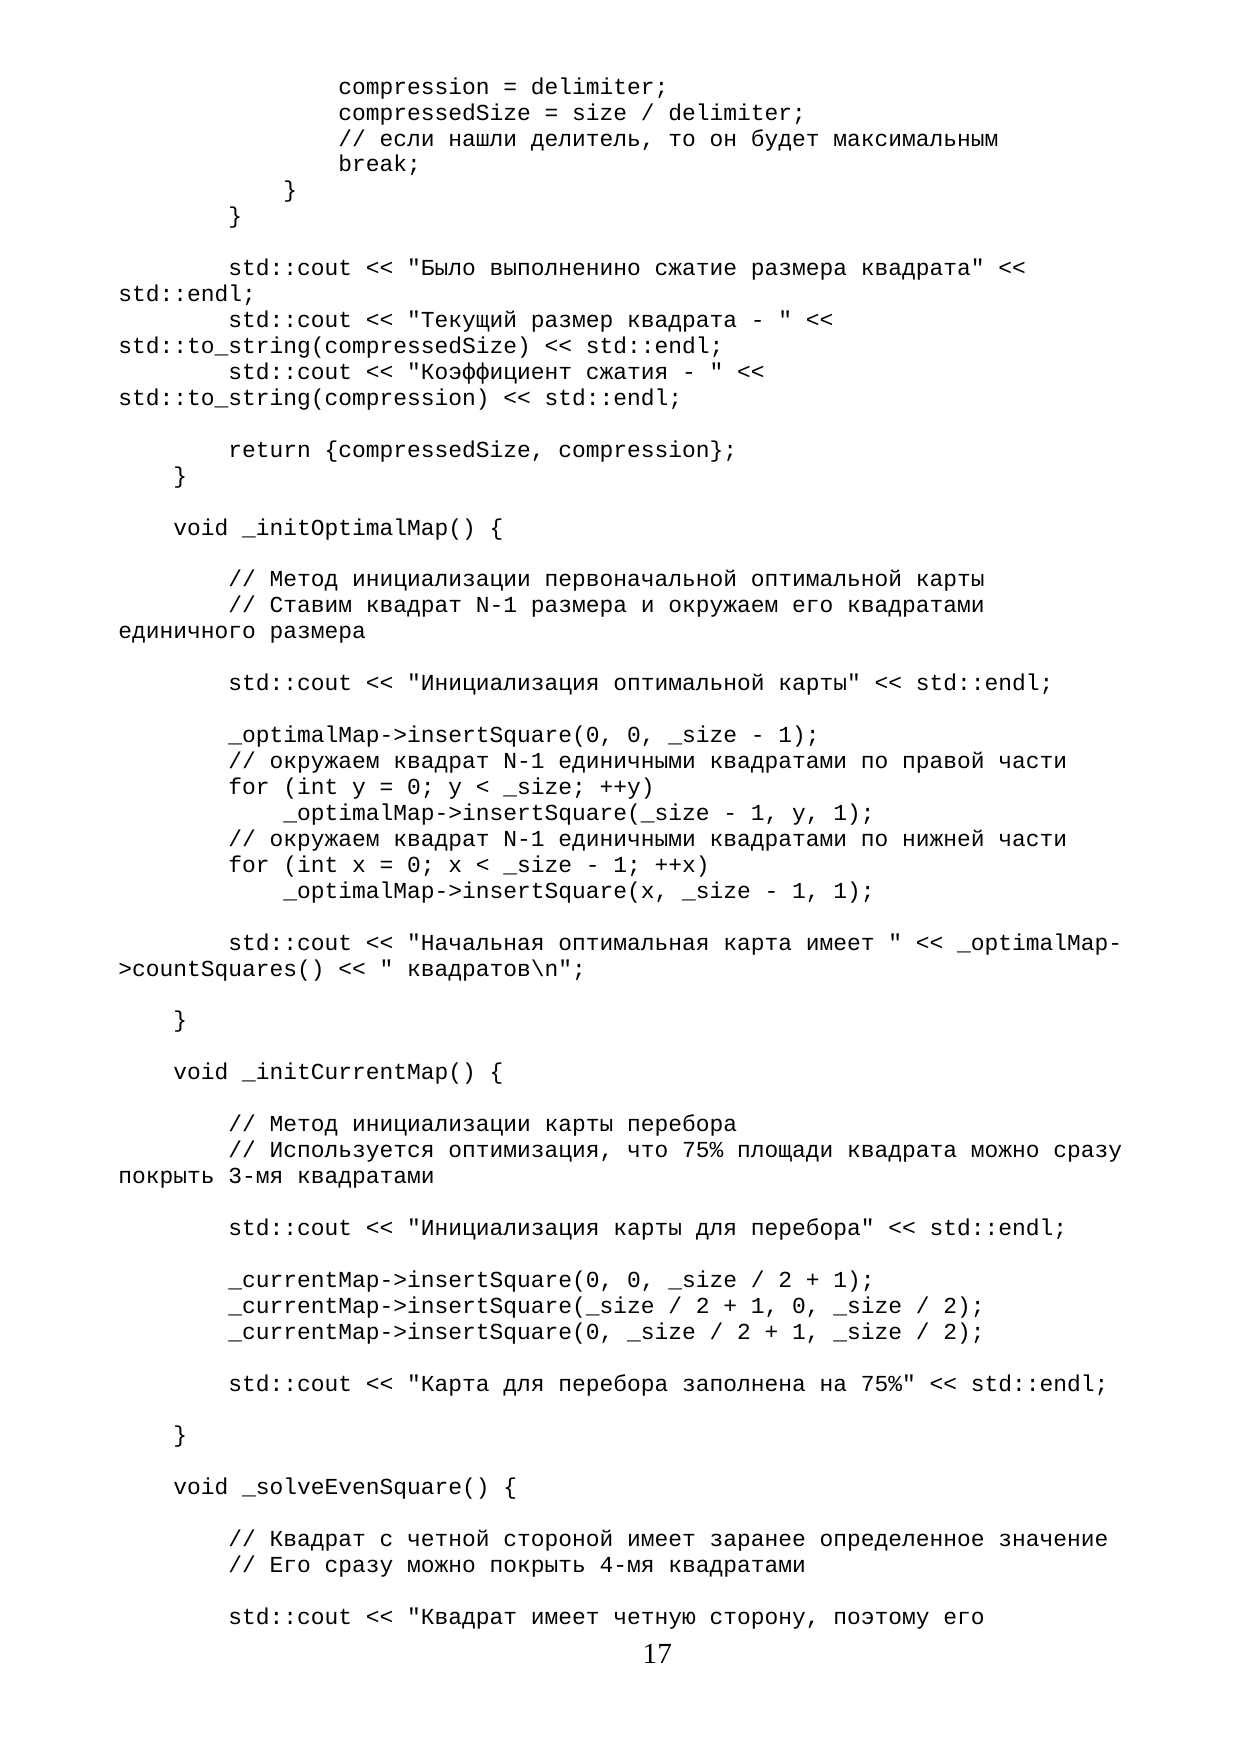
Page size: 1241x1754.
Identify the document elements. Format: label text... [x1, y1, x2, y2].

text compression = delimiter; compressedSize = size / delimiter; // если нашли делитель, то он будет максимальным break; } } std::cout << "Было выполненино сжатие размера квадрата" << std::endl; std::cout << "Текущий размер квадрата - " << std::to_string(compressedSize) << std::endl; std::cout << "Коэффициент сжатия - " << std::to_string(compression) << std::endl; return {compressedSize, compression}; } void _initOptimalMap() { // Метод инициализации первоначальной оптимальной карты // Ставим квадрат N-1 размера и окружаем его квадратами единичного размера std::cout << "Инициализация оптимальной карты" << std::endl; _optimalMap->insertSquare(0, 0, _size - 1); // окружаем квадрат N-1 единичными квадратами по правой части for (int y = 0; y < _size; ++y) _optimalMap->insertSquare(_size - 1, y, 1); // окружаем квадрат N-1 единичными квадратами по нижней части for (int x = 0; x < _size - 1; ++x) _optimalMap->insertSquare(x, _size - 1, 1); std::cout << "Начальная оптимальная карта имеет " << _optimalMap->countSquares() << " квадратов\n"; } void _initCurrentMap() { // Метод инициализации карты перебора // Используется оптимизация, что 75% площади квадрата можно сразу покрыть 3-мя квадратами std::cout << "Инициализация карты для перебора" << std::endl; _currentMap->insertSquare(0, 0, _size / 2 + 1); _currentMap->insertSquare(_size / 2 + 1, 0, _size / 2); _currentMap->insertSquare(0, _size / 2 + 1, _size / 2); std::cout << "Карта для перебора заполнена на 75%" << std::endl; } void _solveEvenSquare() { // Квадрат с четной стороной имеет заранее определенное значение // Его сразу можно покрыть 4-мя квадратами std::cout << "Квадрат имеет четную сторону, поэтому его [118, 75, 1122, 1631]
